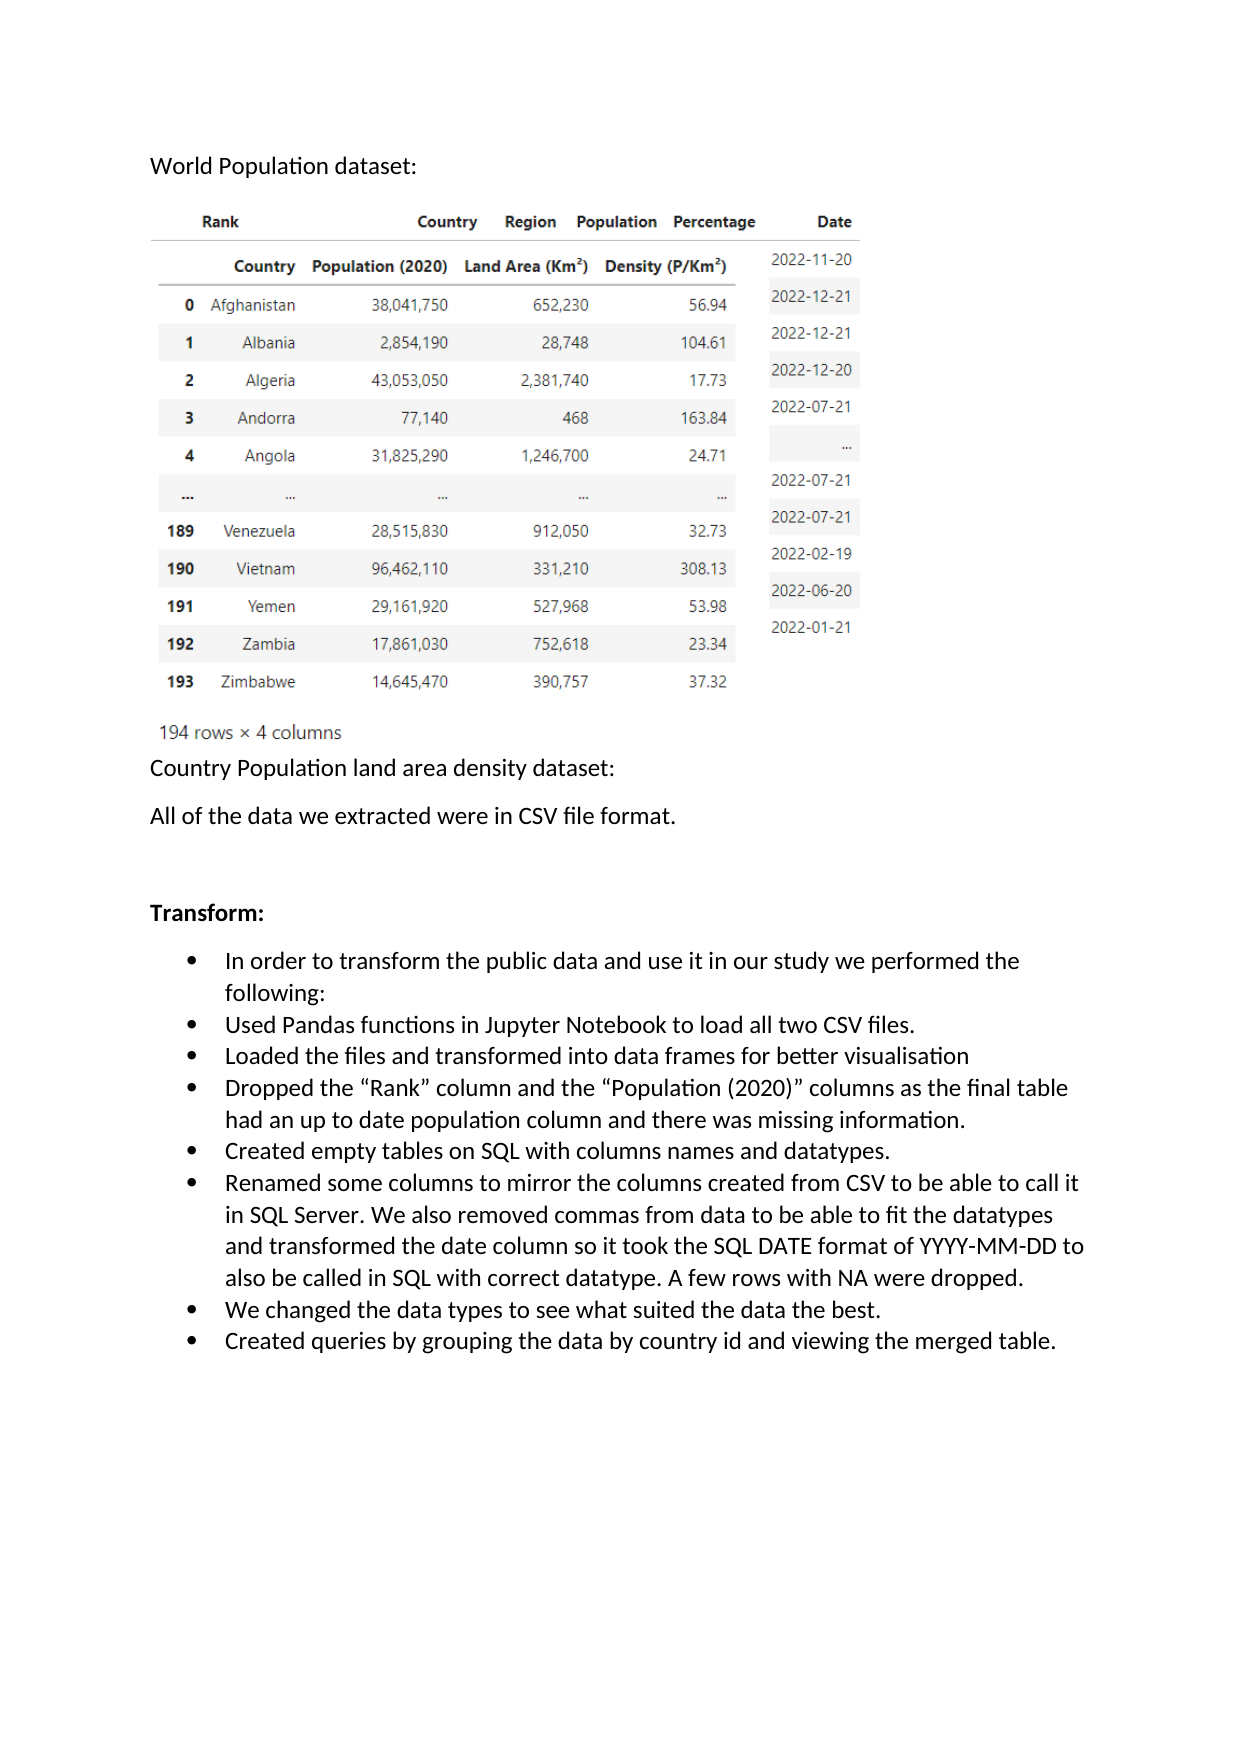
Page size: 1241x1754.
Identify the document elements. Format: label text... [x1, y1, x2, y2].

list Created queries by grouping the data by country id and viewing the merged table. [187, 1325, 1090, 1356]
text Transform: [150, 897, 1090, 928]
list Dropped the “Rank” column and the “Population (2020)” columns as the final table had an up to date population column and there was missing information. [187, 1072, 1090, 1134]
list Renamed some columns to mirror the columns created from CSV to be able to call it in SQL Server. We also removed commas from data to be able to fit the datatypes and transformed the date column so it took the SQL DATE format of YYYY-MM-DD to also be called in SQL with correct datatype. A few rows with NA were dropped. [187, 1167, 1090, 1293]
list We changed the data types to see what suited the data the best. [187, 1294, 1090, 1324]
text World Population dataset: [150, 150, 1090, 181]
text All of the data we extracted were in CSV file format. [150, 800, 1090, 831]
text Country Population land area density dataset: [150, 198, 1090, 783]
list Used Pandas functions in Jupyter Notebook to load all two CSV files. [187, 1009, 1090, 1039]
list Loaded the files and transformed into data frames for better visualisation [187, 1040, 1090, 1071]
list In order to transform the public data and use it in our study we performed the following: [187, 945, 1090, 1008]
list Created empty tables on SQL with columns names and datatypes. [187, 1135, 1090, 1166]
